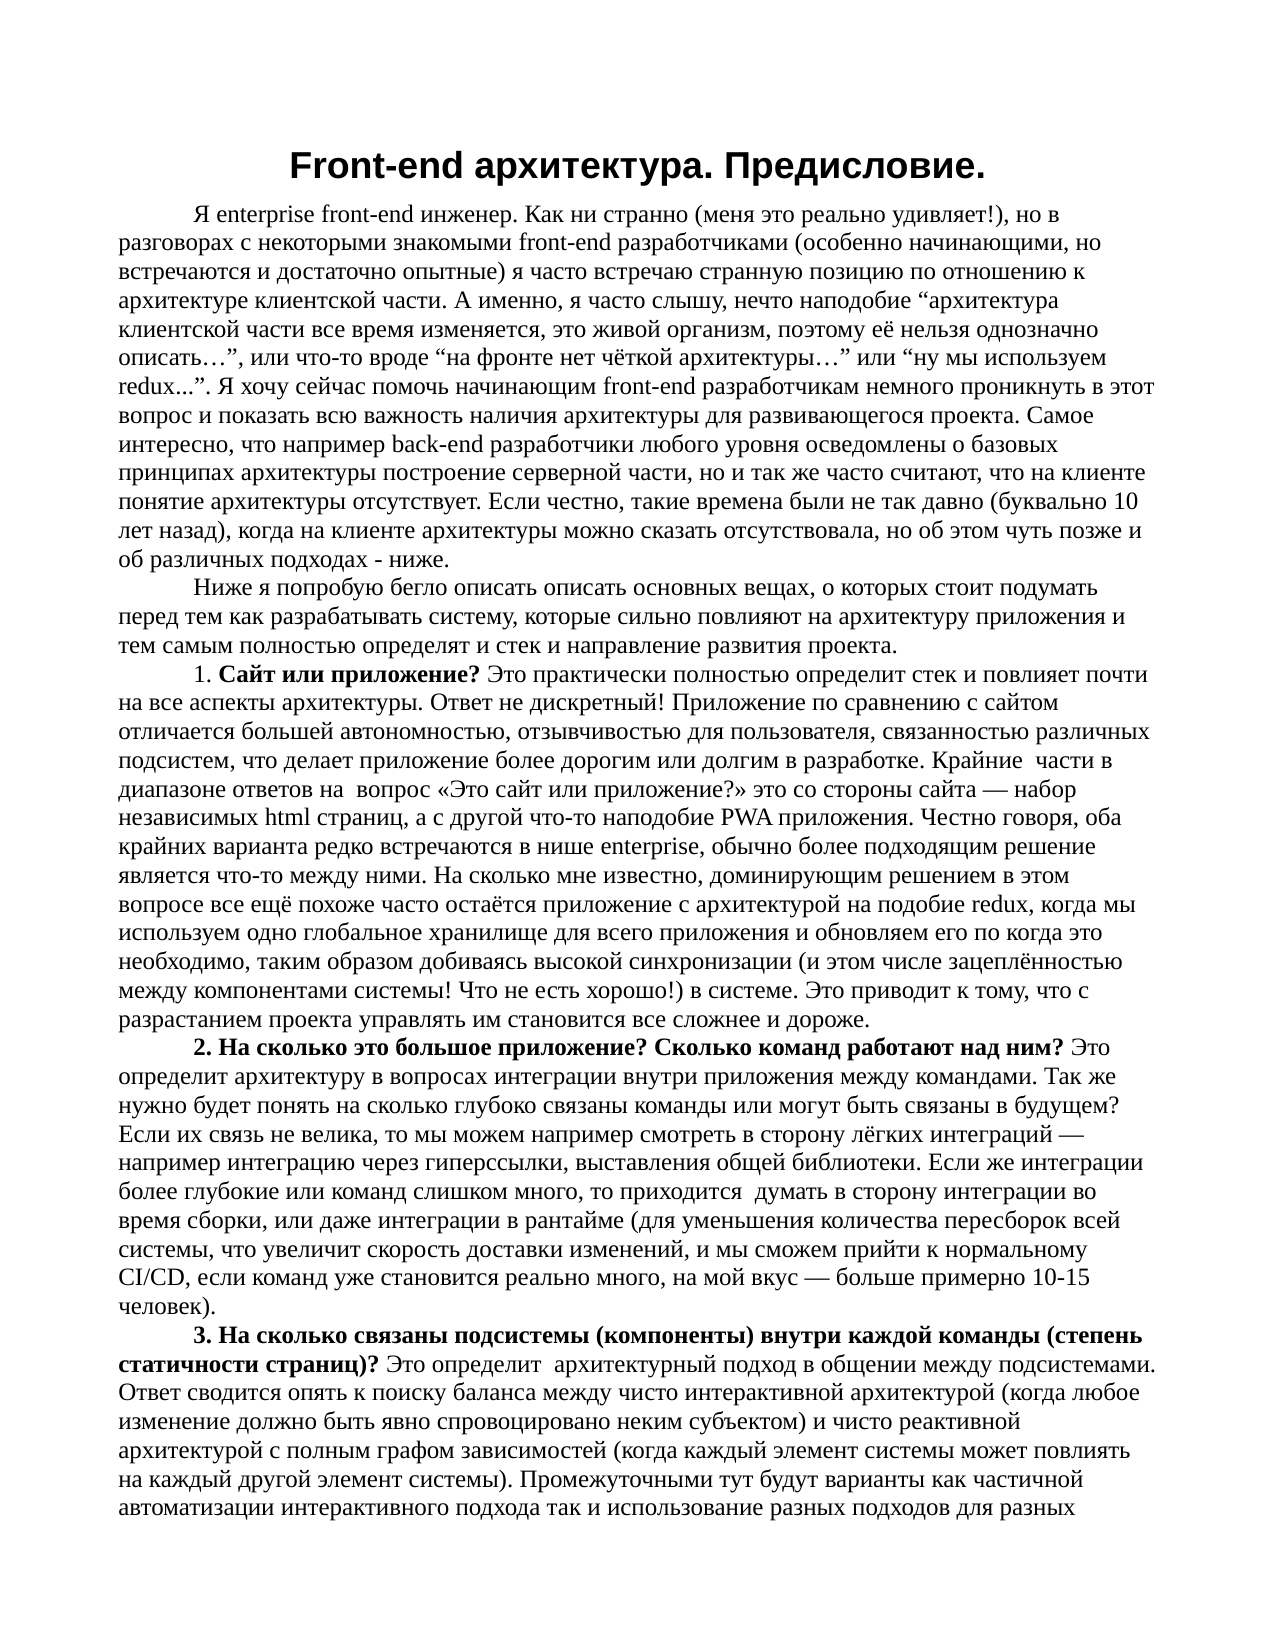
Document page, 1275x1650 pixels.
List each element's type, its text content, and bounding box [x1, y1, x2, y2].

text 2. На сколько это большое приложение? Сколько команд работают над ним? Это определит архитектуру в вопросах интеграции внутри приложения между командами. Так же нужно будет понять на сколько глубоко связаны команды или могут быть связаны в будущем? Если их связь не велика, то мы можем например смотреть в сторону лёгких интеграций — например интеграцию через гиперссылки, выставления общей библиотеки. Если же интеграции более глубокие или команд слишком много, то приходится думать в сторону интеграции во время сборки, или даже интеграции в рантайме (для уменьшения количества пересборок всей системы, что увеличит скорость доставки изменений, и мы сможем прийти к нормальному CI/CD, если команд уже становится реально много, на мой вкус — больше примерно 10-15 человек). [118, 1032, 1157, 1320]
subtitle Front-end архитектура. Предисловие. [118, 143, 1157, 186]
text Я enterprise front-end инженер. Как ни странно (меня это реально удивляет!), но в разговорах с некоторыми знакомыми front-end разработчиками (особенно начинающими, но встречаются и достаточно опытные) я часто встречаю странную позицию по отношению к архитектуре клиентской части. А именно, я часто слышу, нечто наподобие “архитектура клиентской части все время изменяется, это живой организм, поэтому её нельзя однозначно описать…”, или что-то вроде “на фронте нет чёткой архитектуры…” или “ну мы используем redux...”. Я хочу сейчас помочь начинающим front-end разработчикам немного проникнуть в этот вопрос и показать всю важность наличия архитектуры для развивающегося проекта. Самое интересно, что например back-end разработчики любого уровня осведомлены о базовых принципах архитектуры построение серверной части, но и так же часто считают, что на клиенте понятие архитектуры отсутствует. Если честно, такие времена были не так давно (буквально 10 лет назад), когда на клиенте архитектуры можно сказать отсутствовала, но об этом чуть позже и об различных подходах - ниже. [118, 199, 1157, 572]
text 3. На сколько связаны подсистемы (компоненты) внутри каждой команды (степень статичности страниц)? Это определит архитектурный подход в общении между подсистемами. Ответ сводится опять к поиску баланса между чисто интерактивной архитектурой (когда любое изменение должно быть явно спровоцировано неким субъектом) и чисто реактивной архитектурой с полным графом зависимостей (когда каждый элемент системы может повлиять на каждый другой элемент системы). Промежуточными тут будут варианты как частичной автоматизации интерактивного подхода так и использование разных подходов для разных [118, 1320, 1157, 1521]
text 1. Сайт или приложение? Это практически полностью определит стек и повлияет почти на все аспекты архитектуры. Ответ не дискретный! Приложение по сравнению с сайтом отличается большей автономностью, отзывчивостью для пользователя, связанностью различных подсистем, что делает приложение более дорогим или долгим в разработке. Крайние части в диапазоне ответов на вопрос «Это сайт или приложение?» это со стороны сайта — набор независимых html страниц, а с другой что-то наподобие PWA приложения. Честно говоря, оба крайних варианта редко встречаются в нише enterprise, обычно более подходящим решение является что-то между ними. На сколько мне известно, доминирующим решением в этом вопросе все ещё похоже часто остаётся приложение с архитектурой на подобие redux, когда мы используем одно глобальное хранилище для всего приложения и обновляем его по когда это необходимо, таким образом добиваясь высокой синхронизации (и этом числе зацеплённостью между компонентами системы! Что не есть хорошо!) в системе. Это приводит к тому, что с разрастанием проекта управлять им становится все сложнее и дороже. [118, 659, 1157, 1032]
text Ниже я попробую бегло описать описать основных вещах, о которых стоит подумать перед тем как разрабатывать систему, которые сильно повлияют на архитектуру приложения и тем самым полностью определят и стек и направление развития проекта. [118, 572, 1157, 659]
